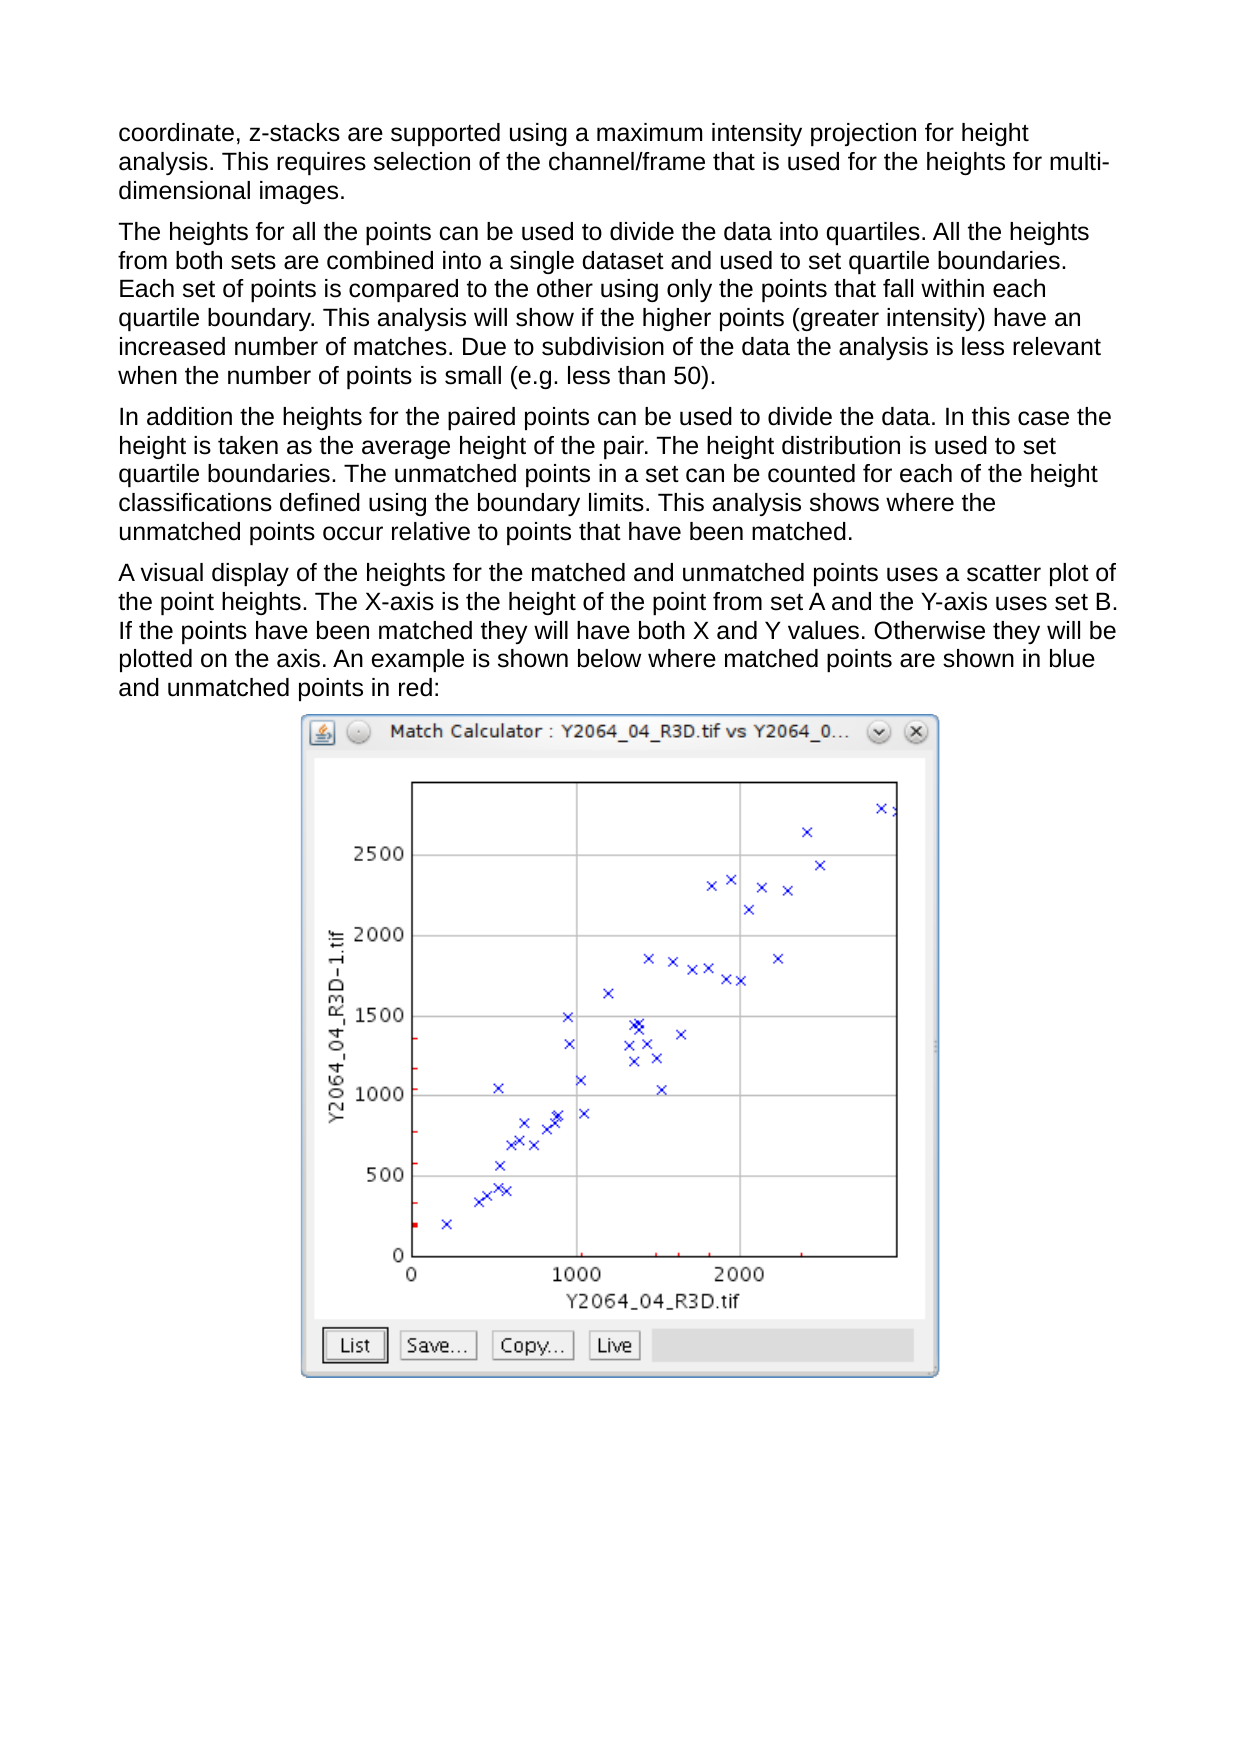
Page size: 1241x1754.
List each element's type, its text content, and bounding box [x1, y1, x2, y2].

text In addition the heights for the paired points can be used to divide the data. In this case the height is taken as the average height of the pair. The height distribution is used to set quartile boundaries. The unmatched points in a set can be counted for each of the height classifications defined using the boundary limits. This analysis shows where the unmatched points occur relative to points that have been matched. [118, 402, 1122, 546]
text A visual display of the heights for the matched and unmatched points uses a scatter plot of the point heights. The X-axis is the height of the point from set A and the Y-axis uses set B. If the points have been matched they will have both X and Y values. Otherwise they will be plotted on the axis. An example is shown below where matched points are shown in blue and unmatched points in red: [118, 558, 1122, 702]
text The heights for all the points can be used to divide the data into quartiles. All the heights from both sets are combined into a single dataset and used to set quartile boundaries. Each set of points is compared to the other using only the points that fall within each quartile boundary. This analysis will show if the higher points (greater intensity) have an increased number of matches. Due to subdivision of the data the analysis is less relevant when the number of points is small (e.g. less than 50). [118, 217, 1122, 389]
picture [300, 714, 940, 1378]
text coordinate, z-stacks are supported using a maximum intensity projection for height analysis. This requires selection of the channel/frame that is used for the heights for multi-dimensional images. [118, 118, 1122, 204]
